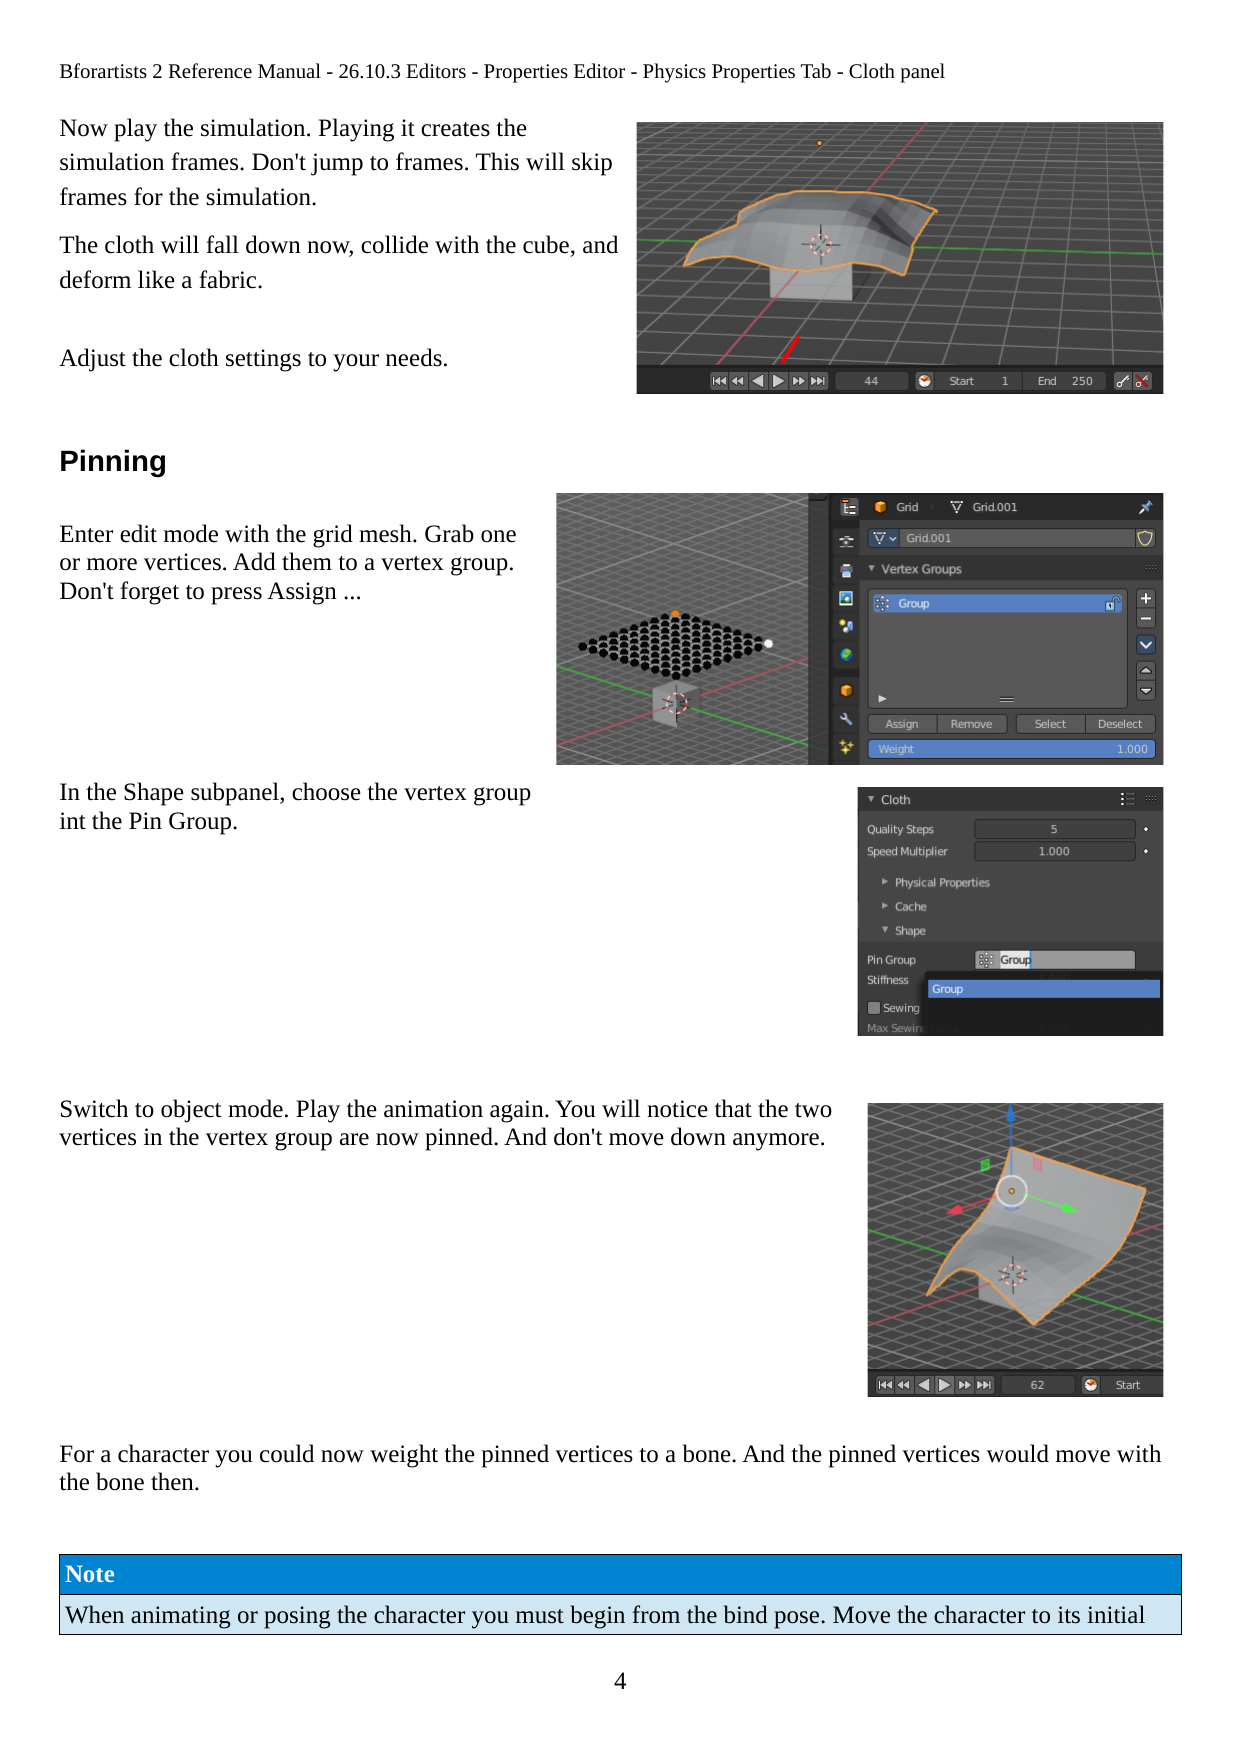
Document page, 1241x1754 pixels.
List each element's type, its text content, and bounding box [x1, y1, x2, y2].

text In the Shape subpanel, choose the vertex group int the Pin Group. [59, 777, 1181, 835]
table_header Note [60, 1555, 1181, 1594]
text For a character you could now weight the pinned vertices to a bone. And the pinned vertices would move with the bone then. [59, 1439, 1181, 1496]
table_cell When animating or posing the character you must begin from the bind pose. Move the character to its initial [60, 1595, 1181, 1634]
subtitle Pinning [59, 444, 1181, 477]
picture [556, 493, 1164, 765]
text Now play the simulation. Playing it creates the simulation frames. Don't jump to frames. This will skip frames for the simulation. [59, 113, 1181, 210]
text Enter edit mode with the grid mesh. Grab one or more vertices. Add them to a vertex group. Don't forget to press Assign ... [59, 519, 556, 605]
picture [636, 122, 1164, 394]
picture [867, 1103, 1164, 1397]
text The cloth will fall down now, collide with the cube, and deform like a fabric. [59, 231, 636, 294]
text Switch to object mode. Play the animation again. You will notice that the two vertices in the vertex group are now pinned. And don't move down anymore. [59, 1094, 1181, 1151]
text Adjust the cloth settings to your needs. [59, 343, 636, 372]
picture [857, 787, 1164, 1036]
